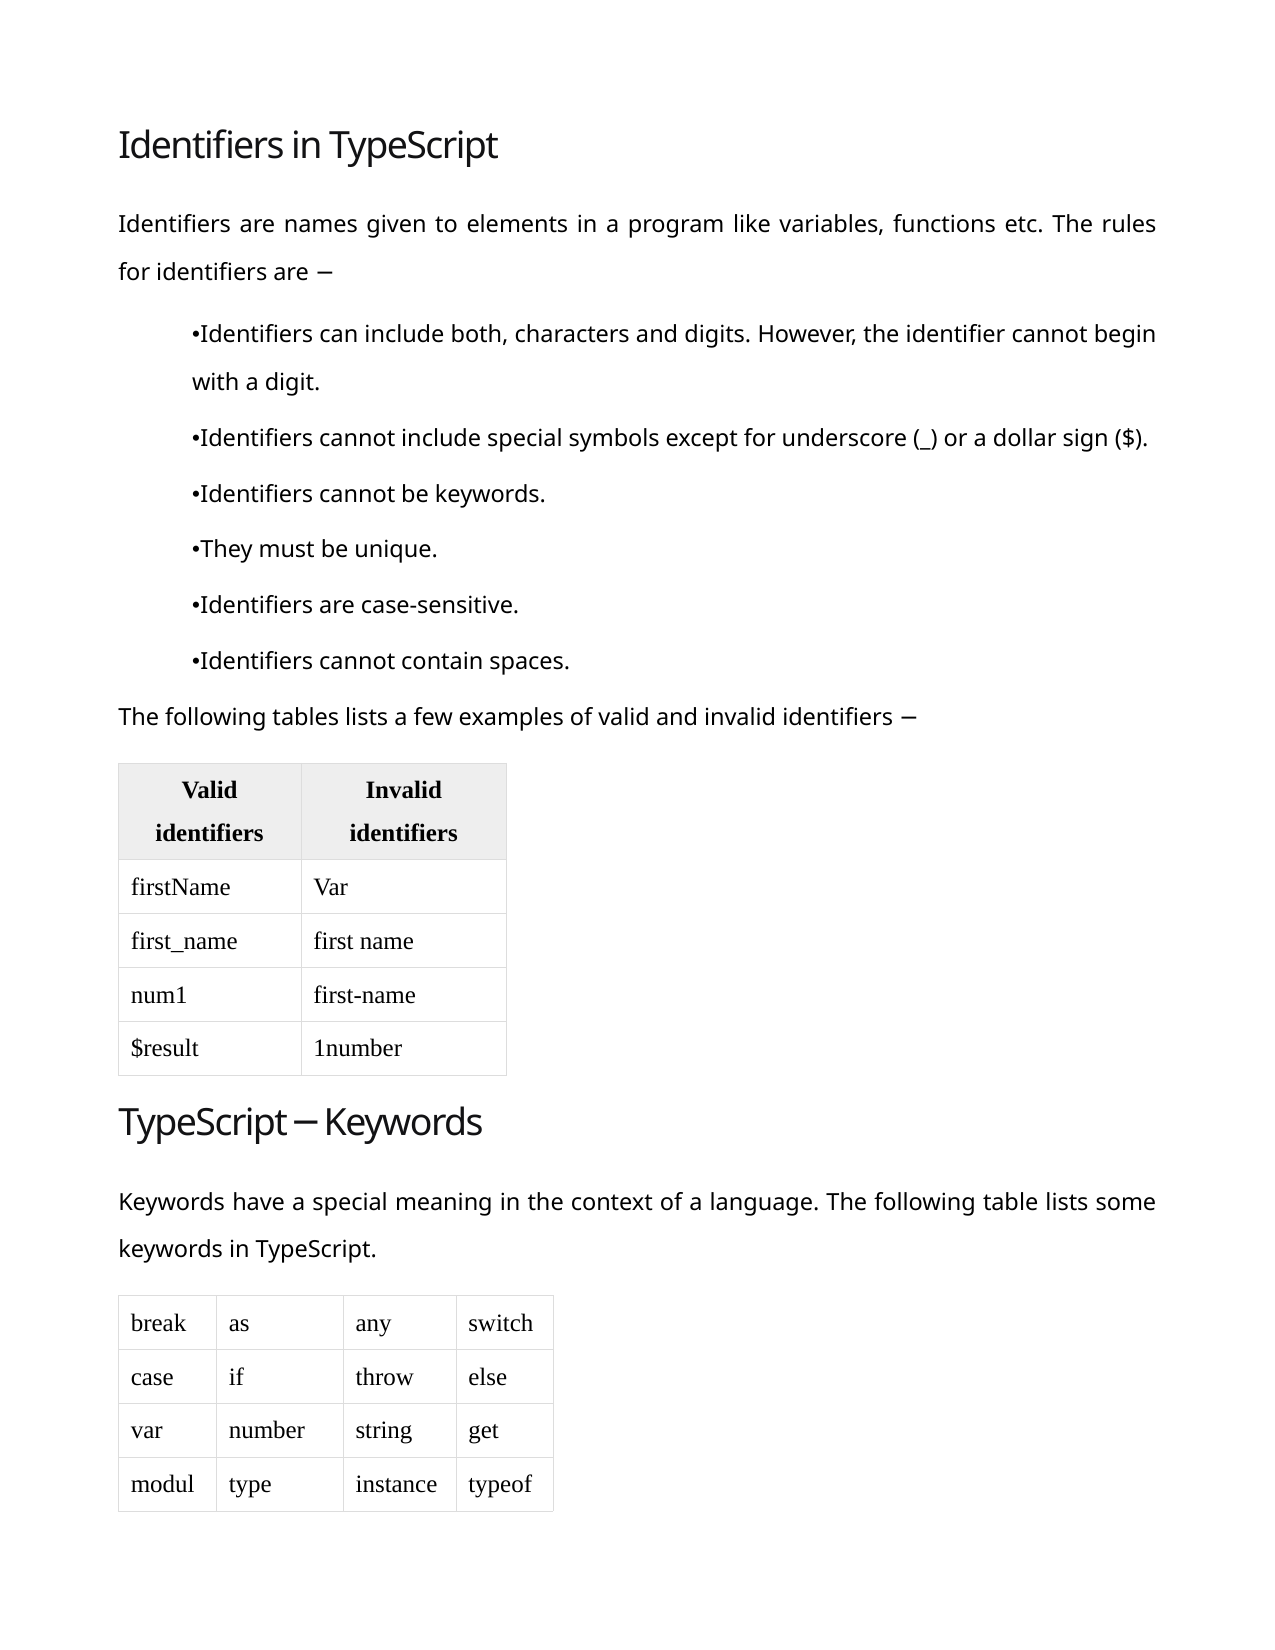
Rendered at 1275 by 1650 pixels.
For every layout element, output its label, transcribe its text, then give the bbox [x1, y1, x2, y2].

text Identifiers are names given to elements in a program like variables, functions etc. The rules for identifiers are − [118, 207, 1157, 287]
table_cell Var [302, 860, 506, 913]
table_header Valid identifiers [119, 764, 301, 859]
list Identifiers are case-sensitive. [118, 588, 1157, 620]
table_cell num1 [119, 968, 301, 1021]
table_cell 1number [302, 1022, 506, 1075]
table_header as [217, 1296, 343, 1349]
table_cell modul [119, 1458, 216, 1511]
table_header switch [457, 1296, 553, 1349]
table_cell number [217, 1404, 343, 1457]
table_cell first_name [119, 914, 301, 967]
table_cell var [119, 1404, 216, 1457]
list Identifiers cannot include special symbols except for underscore (_) or a dollar sign ($). [118, 421, 1157, 453]
table_cell firstName [119, 860, 301, 913]
table_cell $result [119, 1022, 301, 1075]
table_cell throw [344, 1350, 456, 1403]
table_cell string [344, 1404, 456, 1457]
table_cell typeof [457, 1458, 553, 1511]
table_cell case [119, 1350, 216, 1403]
list Identifiers can include both, characters and digits. However, the identifier cannot begin with a digit. [118, 318, 1157, 397]
table_header any [344, 1296, 456, 1349]
table_cell type [217, 1458, 343, 1511]
text Keywords have a special meaning in the context of a language. The following table lists some keywords in TypeScript. [118, 1185, 1157, 1265]
table_cell instance [344, 1458, 456, 1511]
table_header Invalid identifiers [302, 764, 506, 859]
list They must be unique. [118, 533, 1157, 565]
table_cell first-name [302, 968, 506, 1021]
table_cell if [217, 1350, 343, 1403]
subtitle TypeScript ─ Keywords [118, 1096, 1157, 1147]
list Identifiers cannot be keywords. [118, 477, 1157, 509]
text The following tables lists a few examples of valid and invalid identifiers − [118, 700, 1157, 732]
table_header break [119, 1296, 216, 1349]
table_cell first name [302, 914, 506, 967]
table_cell get [457, 1404, 553, 1457]
subtitle Identifiers in TypeScript [118, 118, 1157, 169]
list Identifiers cannot contain spaces. [118, 644, 1157, 676]
table_cell else [457, 1350, 553, 1403]
